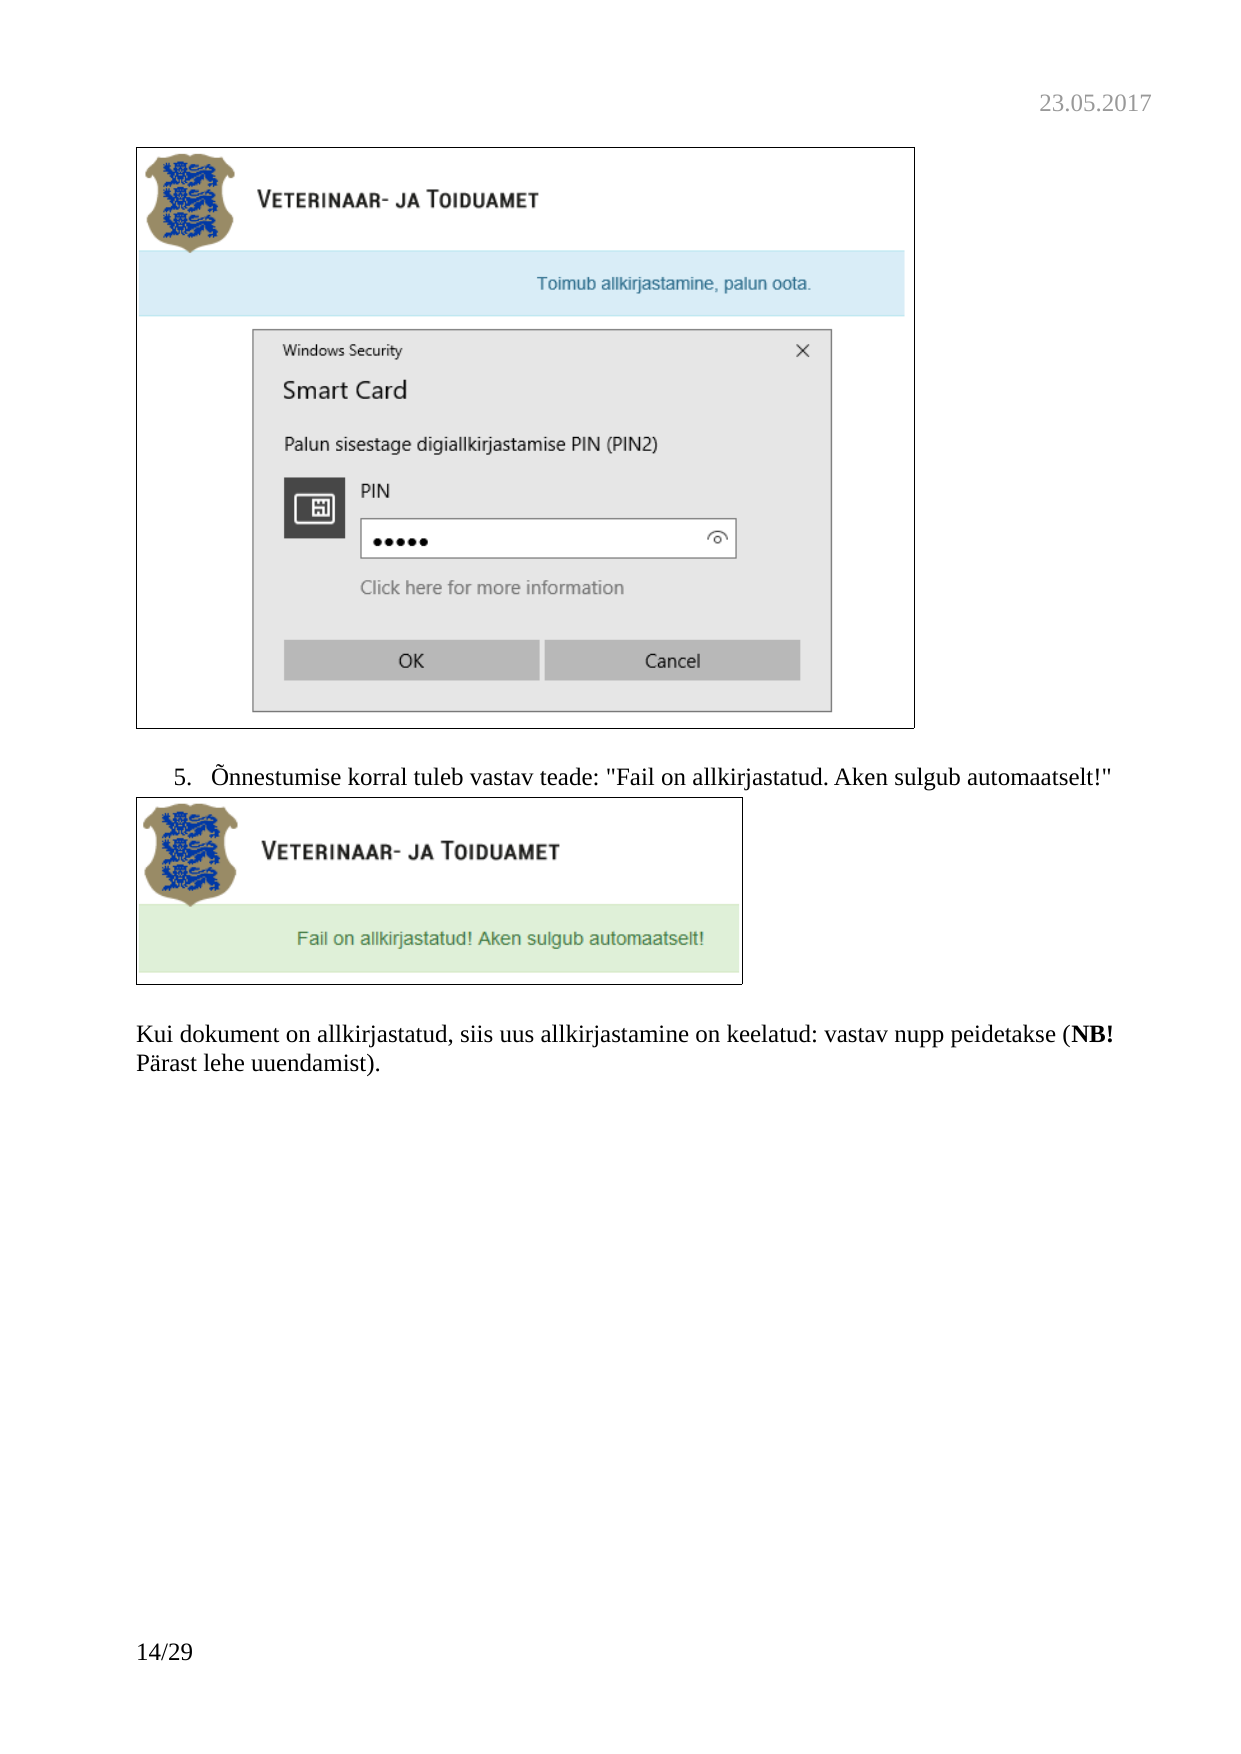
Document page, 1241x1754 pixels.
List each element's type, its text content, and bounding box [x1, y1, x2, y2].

picture [138, 149, 911, 725]
picture [138, 800, 740, 982]
list Õnnestumise korral tuleb vastav teade: "Fail on allkirjastatud. Aken sulgub automaatselt!" [173, 762, 1152, 791]
text Kui dokument on allkirjastatud, siis uus allkirjastamine on keelatud: vastav nupp peidetakse (NB! Pärast lehe uuendamist). [136, 1019, 1152, 1076]
